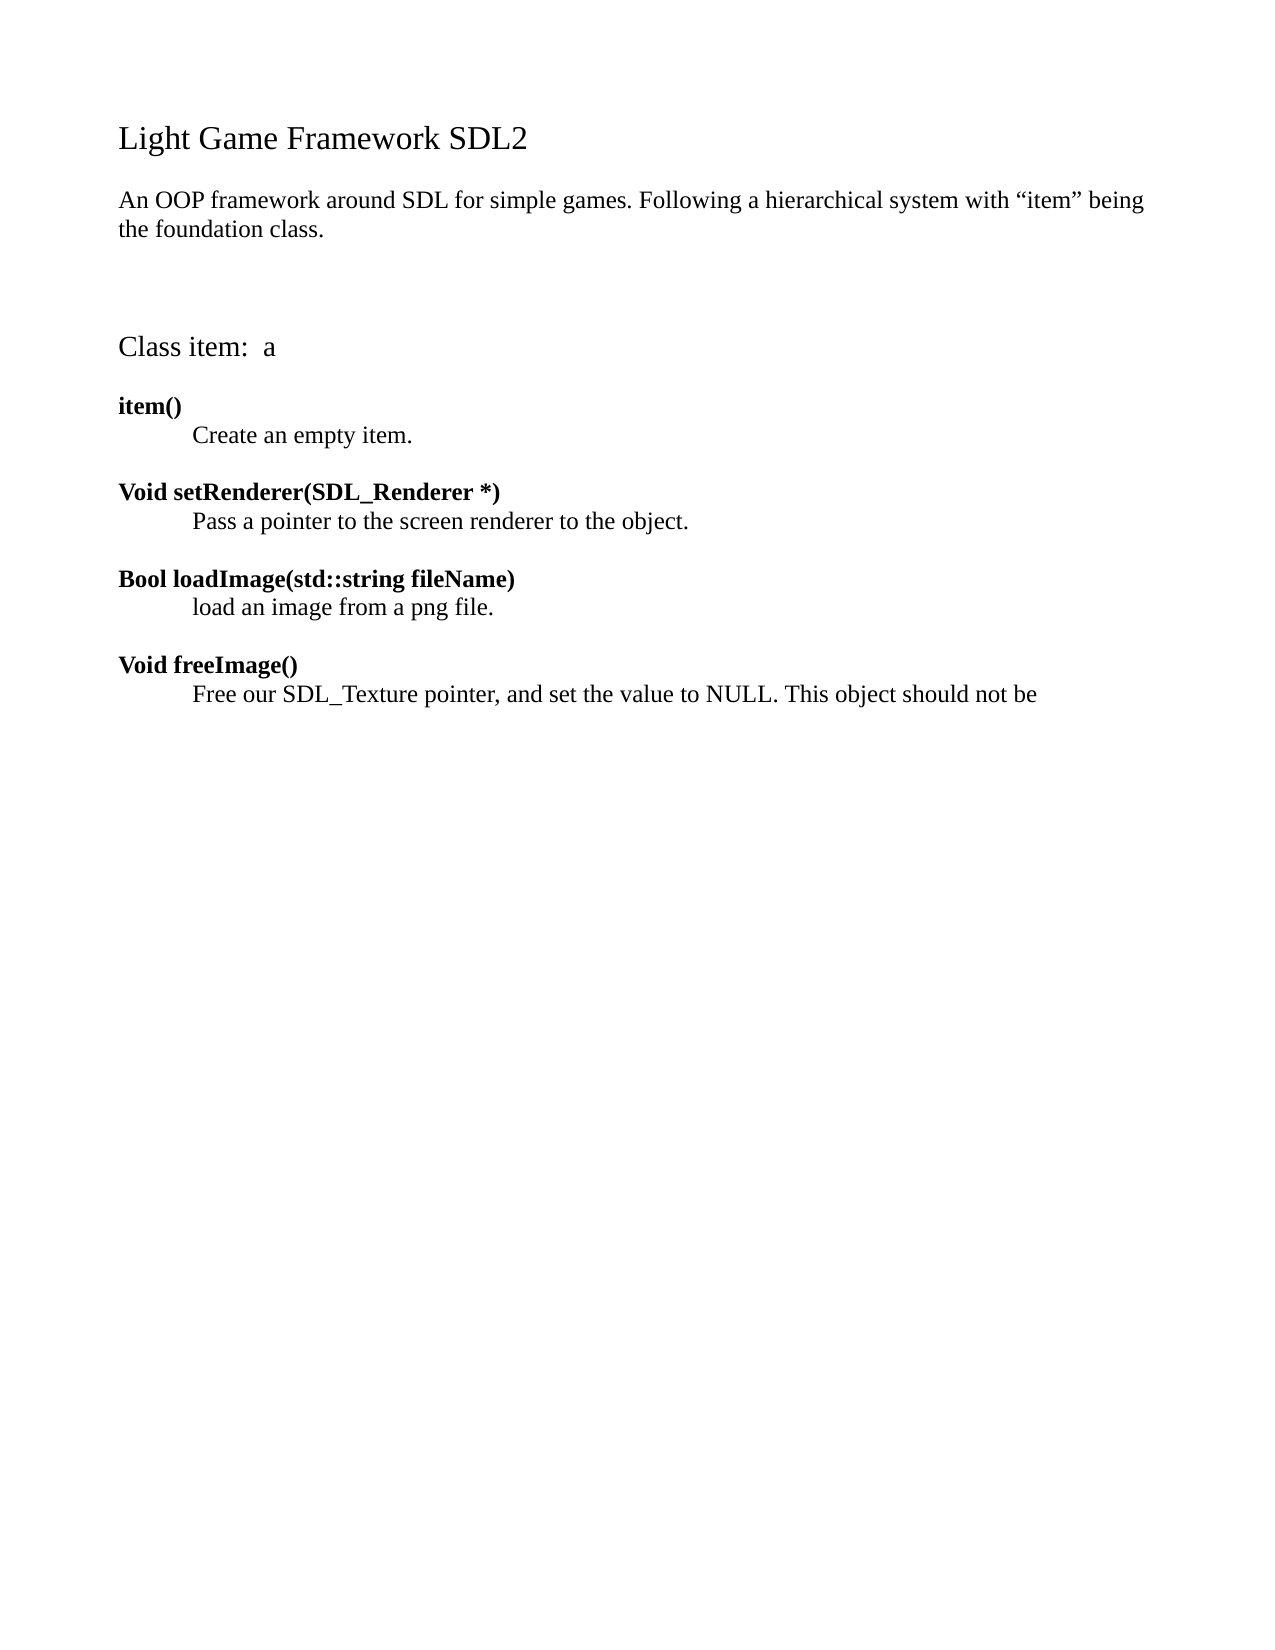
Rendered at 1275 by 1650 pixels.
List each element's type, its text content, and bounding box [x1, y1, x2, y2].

text load an image from a png file. [118, 592, 1157, 621]
text An OOP framework around SDL for simple games. Following a hierarchical system with “item” being the foundation class. [118, 185, 1157, 243]
text Free our SDL_Texture pointer, and set the value to NULL. This object should not be [118, 679, 1157, 707]
text Void freeImage() [118, 650, 1157, 679]
text Class item: a [118, 329, 1157, 362]
text item() [118, 391, 1157, 420]
text Pass a pointer to the screen renderer to the object. [118, 506, 1157, 535]
text Bool loadImage(std::string fileName) [118, 564, 1157, 592]
text Void setRenderer(SDL_Renderer *) [118, 477, 1157, 506]
text Light Game Framework SDL2 [118, 118, 1157, 156]
text Create an empty item. [118, 420, 1157, 449]
